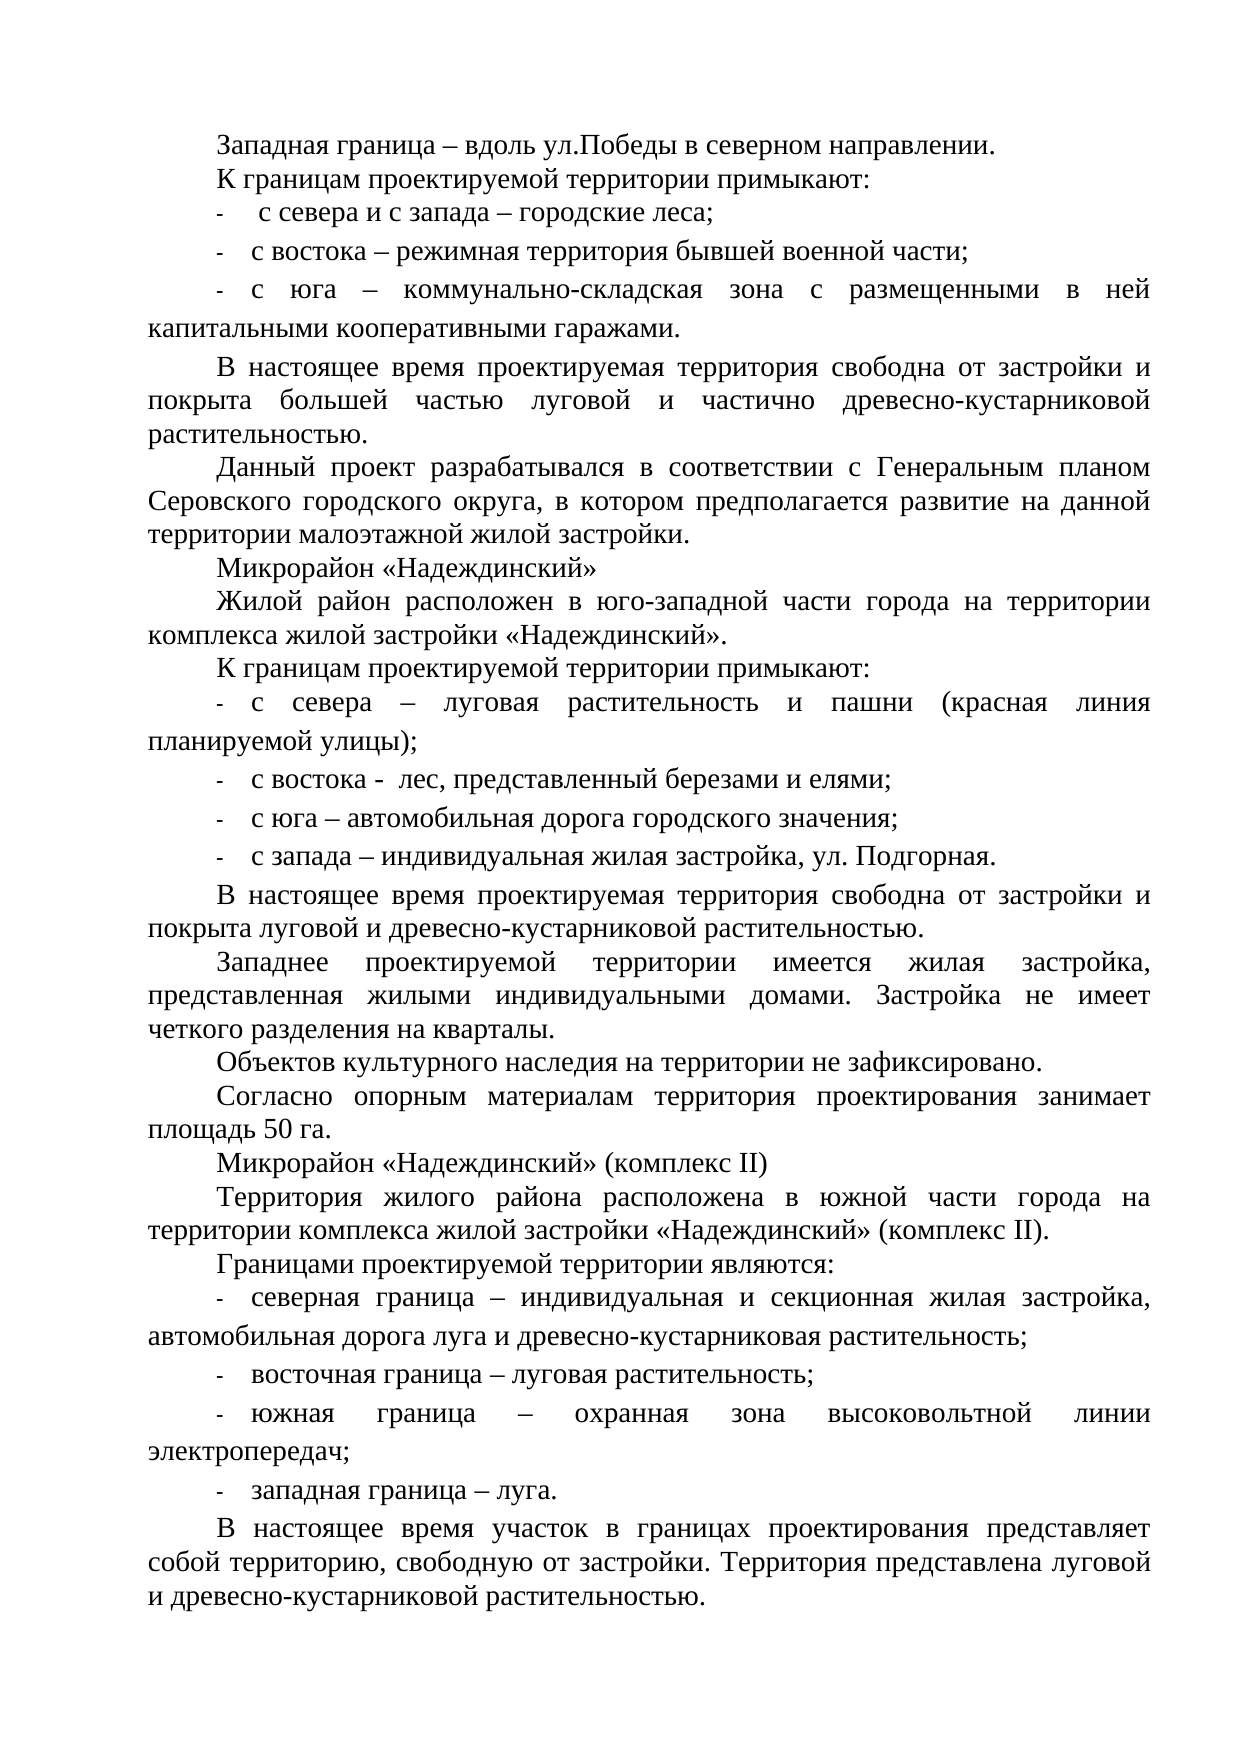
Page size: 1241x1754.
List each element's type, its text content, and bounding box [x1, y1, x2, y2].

list с юга – коммунально-складская зона с размещенными в ней капитальными кооперативными гаражами. [148, 272, 1152, 344]
list северная граница – индивидуальная и секционная жилая застройка, автомобильная дорога луга и древесно-кустарниковая растительность; [148, 1279, 1152, 1351]
list с востока - лес, представленный березами и елями; [148, 761, 1152, 795]
text К границам проектируемой территории примыкают: [148, 161, 1152, 194]
list с востока – режимная территория бывшей военной части; [148, 233, 1152, 267]
text Микрорайон «Надеждинский» [148, 550, 1152, 583]
text В настоящее время проектируемая территория свободна от застройки и покрыта большей частью луговой и частично древесно-кустарниковой растительностью. [148, 349, 1152, 449]
text Границами проектируемой территории являются: [148, 1246, 1152, 1279]
list с юга – автомобильная дорога городского значения; [148, 800, 1152, 833]
text К границам проектируемой территории примыкают: [148, 651, 1152, 684]
list с севера – луговая растительность и пашни (красная линия планируемой улицы); [148, 684, 1152, 756]
list южная граница – охранная зона высоковольтной линии электропередач; [148, 1395, 1152, 1467]
text Жилой район расположен в юго-западной части города на территории комплекса жилой застройки «Надеждинский». [148, 583, 1152, 651]
text Данный проект разрабатывался в соответствии с Генеральным планом Серовского городского округа, в котором предполагается развитие на данной территории малоэтажной жилой застройки. [148, 449, 1152, 550]
text Западнее проектируемой территории имеется жилая застройка, представленная жилыми индивидуальными домами. Застройка не имеет четкого разделения на кварталы. [148, 944, 1152, 1044]
text Западная граница – вдоль ул.Победы в северном направлении. [148, 127, 1152, 161]
text Микрорайон «Надеждинский» (комплекс II) [148, 1145, 1152, 1179]
list западная граница – луга. [148, 1472, 1152, 1506]
text Согласно опорным материалам территория проектирования занимает площадь 50 га. [148, 1078, 1152, 1145]
list восточная граница – луговая растительность; [148, 1356, 1152, 1390]
text В настоящее время участок в границах проектирования представляет собой территорию, свободную от застройки. Территория представлена луговой и древесно-кустарниковой растительностью. [148, 1511, 1152, 1611]
text В настоящее время проектируемая территория свободна от застройки и покрыта луговой и древесно-кустарниковой растительностью. [148, 877, 1152, 944]
text Объектов культурного наследия на территории не зафиксировано. [148, 1044, 1152, 1078]
text Территория жилого района расположена в южной части города на территории комплекса жилой застройки «Надеждинский» (комплекс II). [148, 1179, 1152, 1246]
list с севера и с запада – городские леса; [148, 194, 1152, 228]
list с запада – индивидуальная жилая застройка, ул. Подгорная. [148, 838, 1152, 872]
